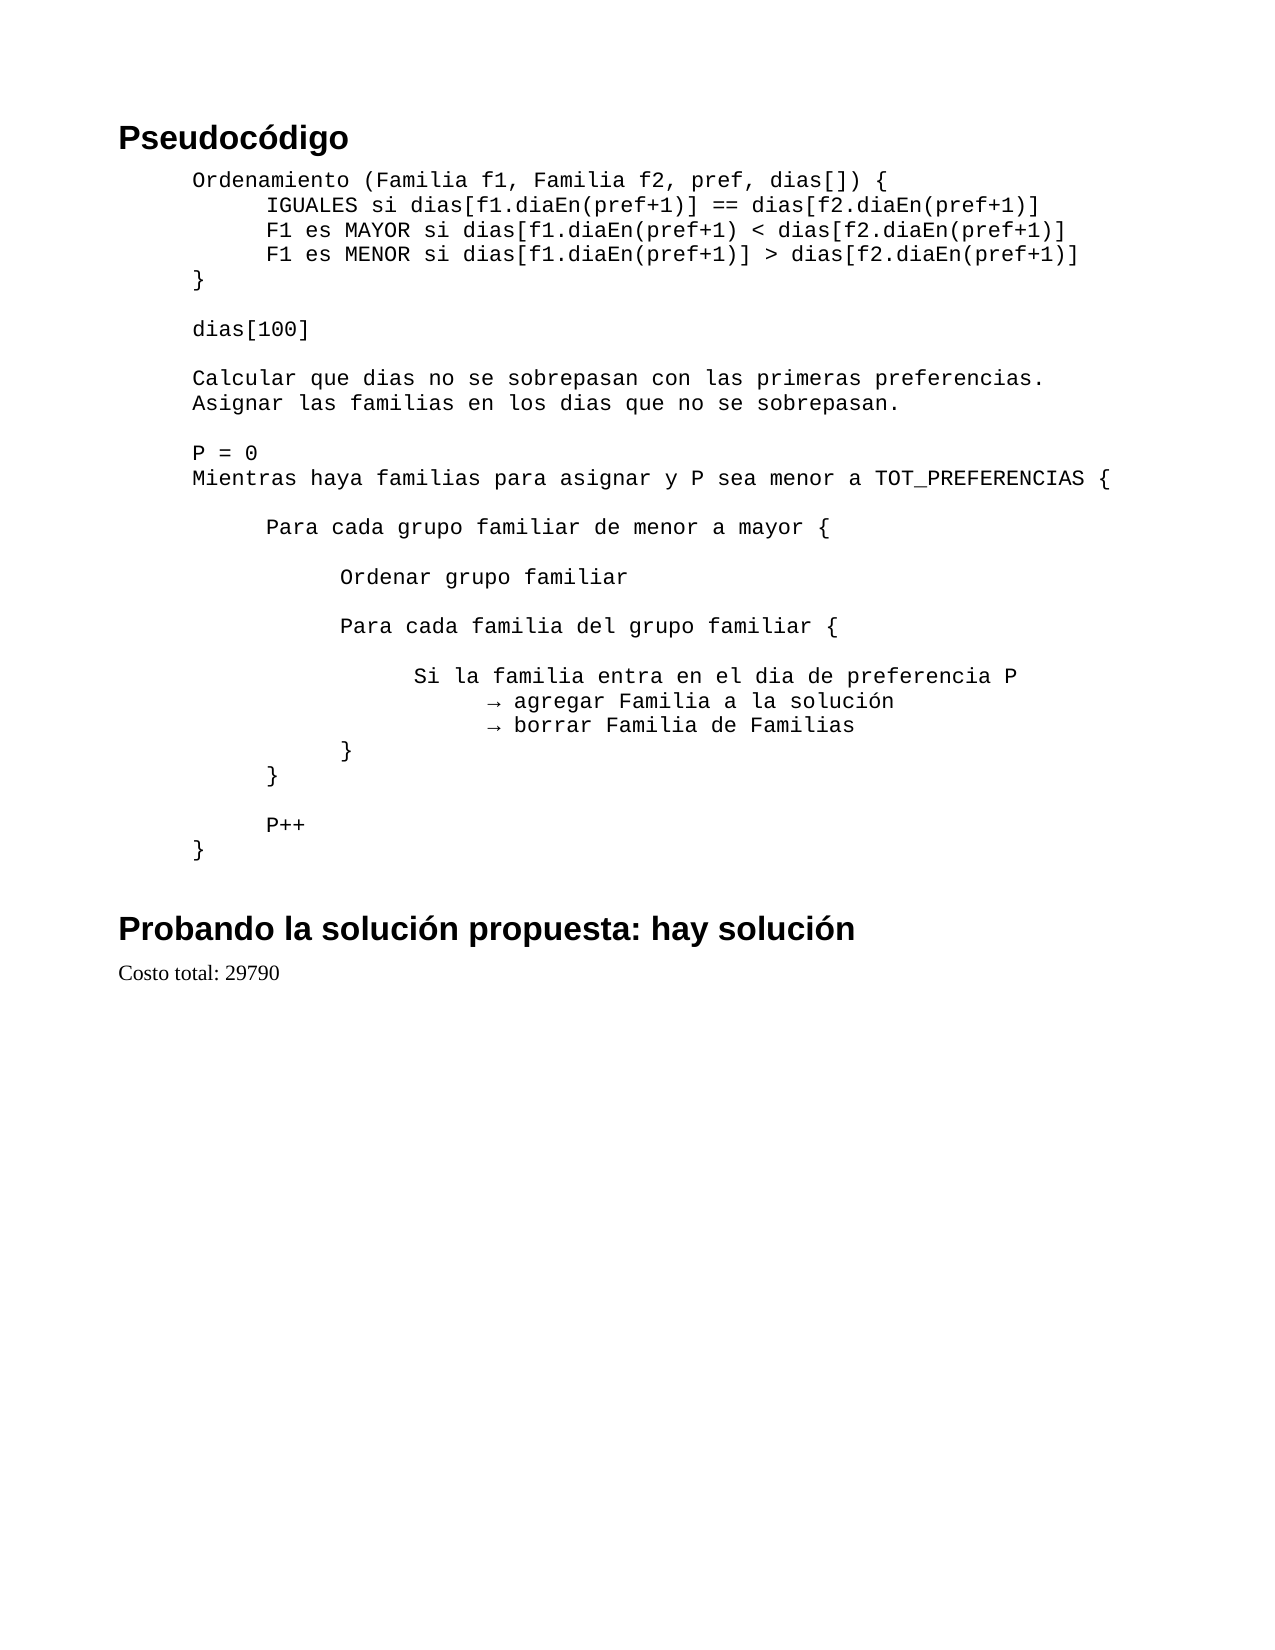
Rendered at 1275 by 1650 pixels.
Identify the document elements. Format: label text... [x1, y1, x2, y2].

text P++ [118, 814, 1157, 839]
text F1 es MENOR si dias[f1.diaEn(pref+1)] > dias[f2.diaEn(pref+1)] [118, 244, 1157, 268]
text Calcular que dias no se sobrepasan con las primeras preferencias. [118, 368, 1157, 392]
subtitle Probando la solución propuesta: hay solución [118, 909, 1157, 948]
text Mientras haya familias para asignar y P sea menor a TOT_PREFERENCIAS { [118, 467, 1157, 492]
text dias[100] [118, 318, 1157, 343]
text Ordenar grupo familiar [118, 566, 1157, 591]
text → agregar Familia a la solución [118, 690, 1157, 715]
text } [118, 764, 1157, 789]
text Asignar las familias en los dias que no se sobrepasan. [118, 392, 1157, 417]
text Costo total: 29790 [118, 960, 1157, 985]
text F1 es MAYOR si dias[f1.diaEn(pref+1) < dias[f2.diaEn(pref+1)] [118, 219, 1157, 244]
text P = 0 [118, 442, 1157, 467]
text IGUALES si dias[f1.diaEn(pref+1)] == dias[f2.diaEn(pref+1)] [118, 194, 1157, 219]
text Para cada familia del grupo familiar { [118, 616, 1157, 640]
text Para cada grupo familiar de menor a mayor { [118, 516, 1157, 541]
text Ordenamiento (Familia f1, Familia f2, pref, dias[]) { [118, 169, 1157, 194]
text } [118, 839, 1157, 863]
text Si la familia entra en el dia de preferencia P [118, 665, 1157, 690]
subtitle Pseudocódigo [118, 118, 1157, 157]
text } [118, 268, 1157, 293]
text } [118, 739, 1157, 764]
text → borrar Familia de Familias [118, 715, 1157, 739]
